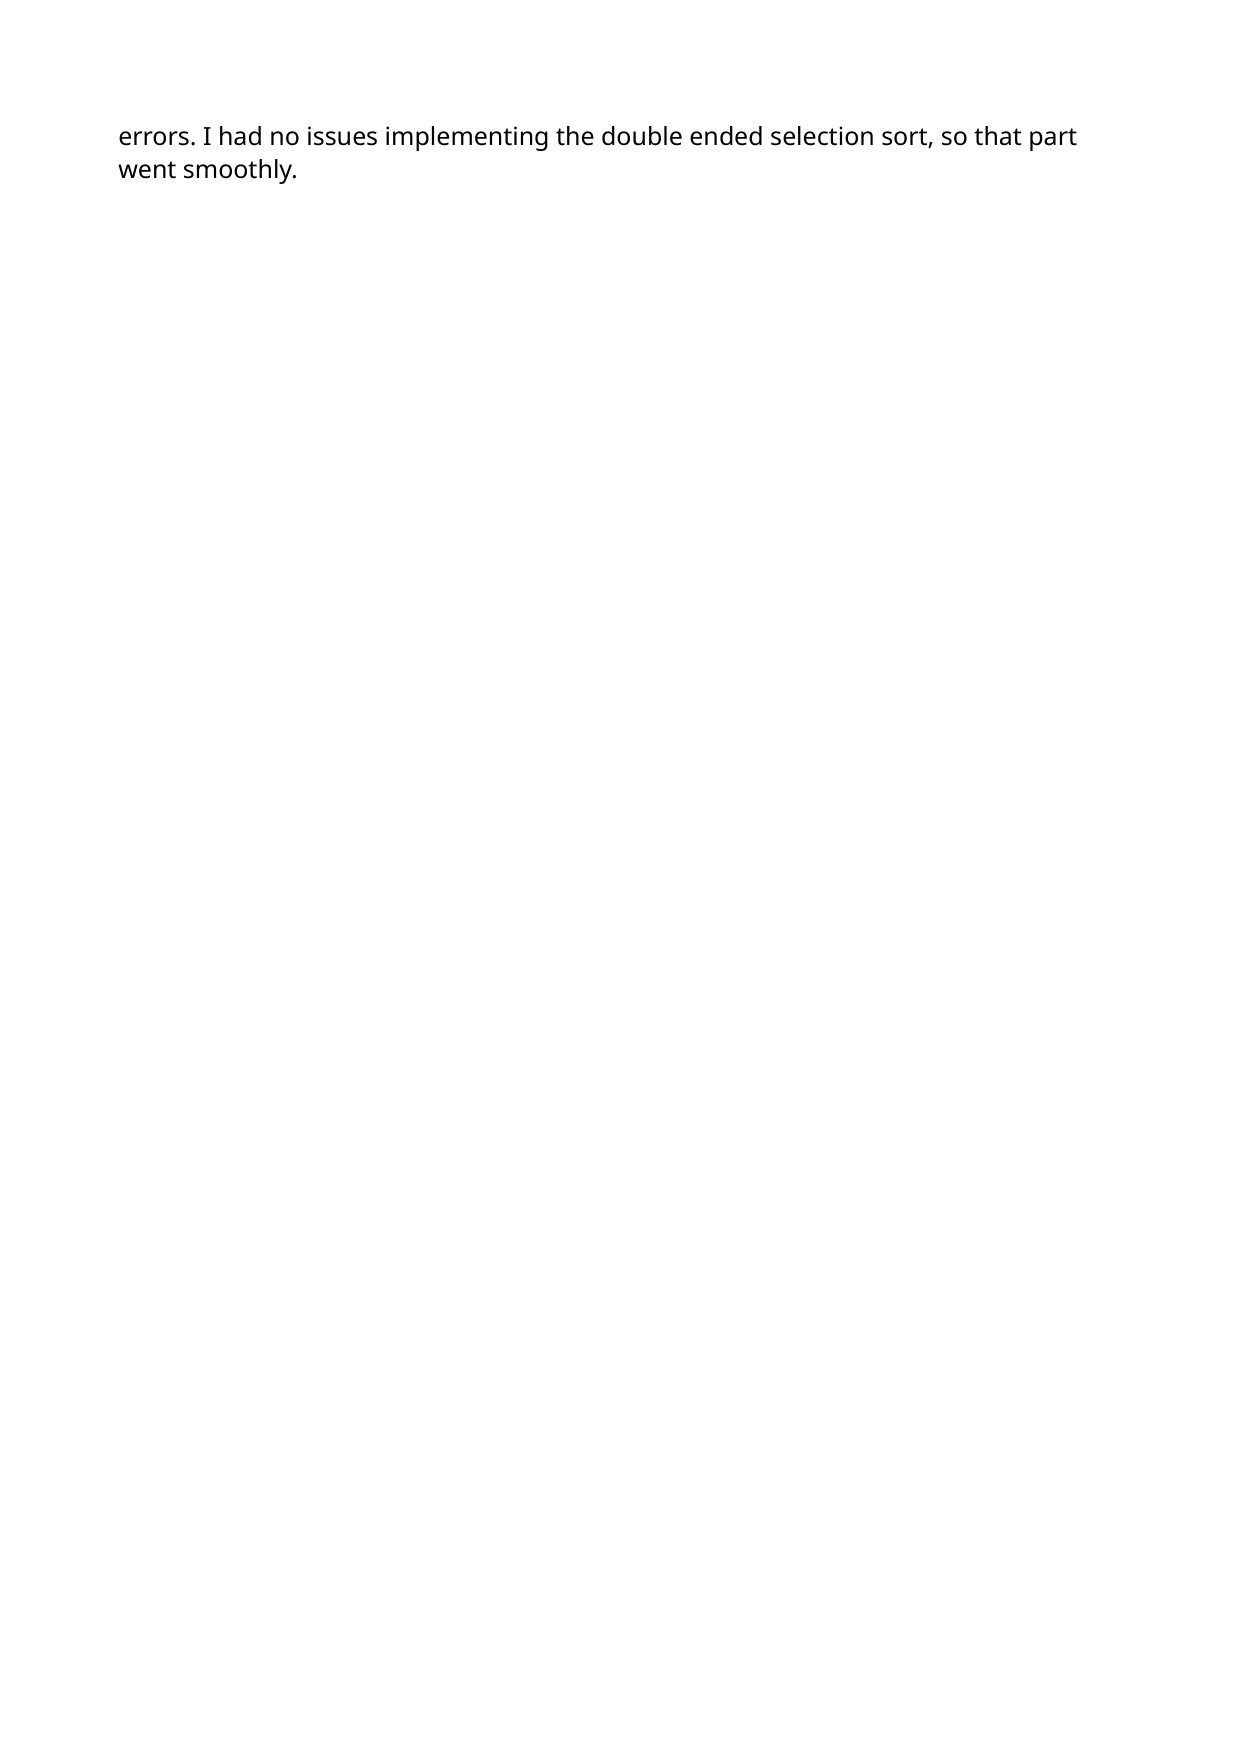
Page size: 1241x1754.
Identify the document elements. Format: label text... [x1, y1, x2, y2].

text errors. I had no issues implementing the double ended selection sort, so that part went smoothly. [118, 118, 1122, 186]
